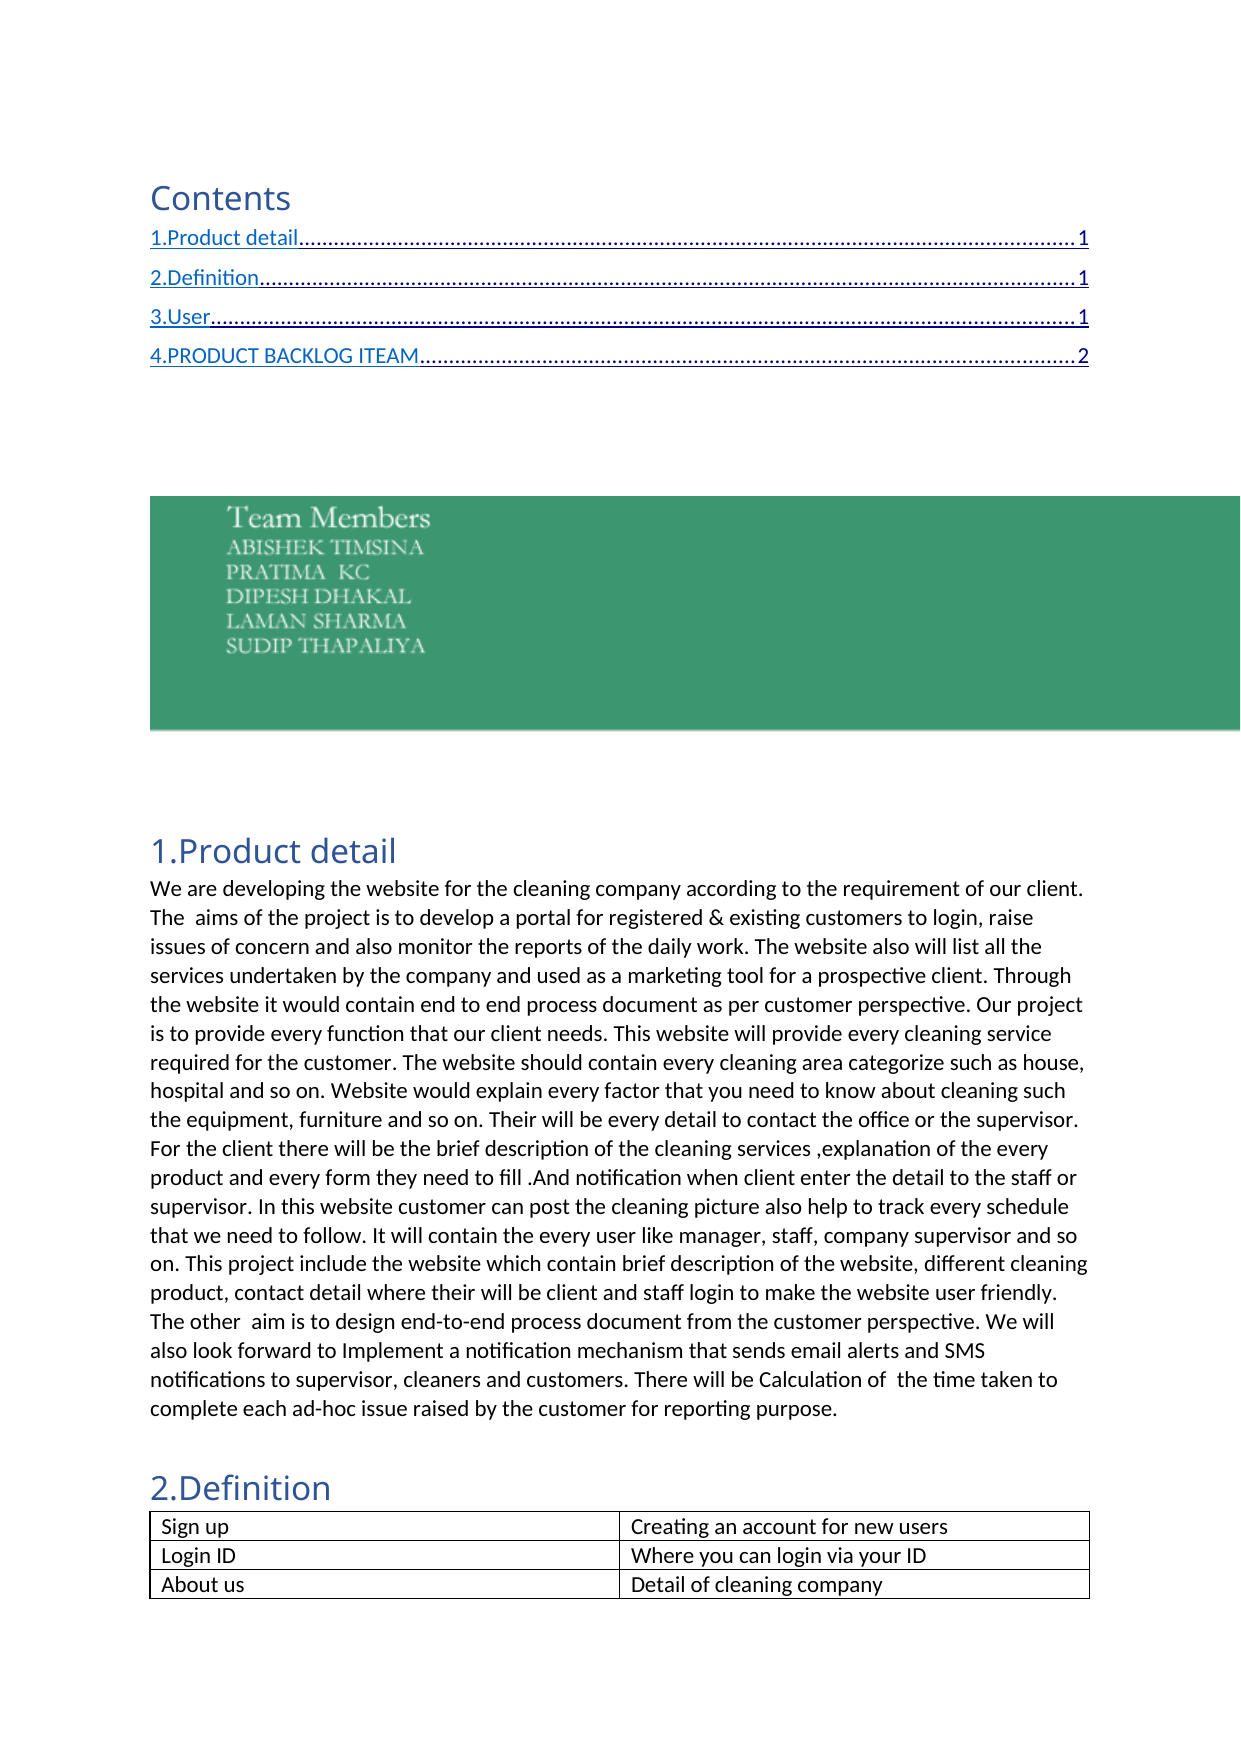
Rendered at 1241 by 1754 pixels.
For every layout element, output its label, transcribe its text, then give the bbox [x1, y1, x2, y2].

text 1.Product detail 1 [150, 223, 1090, 252]
table_cell Login ID [151, 1541, 619, 1569]
subtitle 1.Product detail [150, 828, 1090, 873]
text 2.Definition 1 [150, 263, 1090, 291]
table_header Creating an account for new users [620, 1512, 1089, 1540]
table_header Sign up [151, 1512, 619, 1540]
text 3.User 1 [150, 302, 1090, 330]
table_cell Detail of cleaning company [620, 1570, 1089, 1598]
table_cell About us [151, 1570, 619, 1598]
text We are developing the website for the cleaning company according to the requirement of our client. The aims of the project is to develop a portal for registered & existing customers to login, raise issues of concern and also monitor the reports of the daily work. The website also will list all the services undertaken by the company and used as a marketing tool for a prospective client. Through the website it would contain end to end process document as per customer perspective. Our project is to provide every function that our client needs. This website will provide every cleaning service required for the customer. The website should contain every cleaning area categorize such as house, hospital and so on. Website would explain every factor that you need to know about cleaning such the equipment, furniture and so on. Their will be every detail to contact the office or the supervisor. For the client there will be the brief description of the cleaning services ,explanation of the every product and every form they need to fill .And notification when client enter the detail to the staff or supervisor. In this website customer can post the cleaning picture also help to track every schedule that we need to follow. It will contain the every user like manager, staff, company supervisor and so on. This project include the website which contain brief description of the website, different cleaning product, contact detail where their will be client and staff login to make the website user friendly. The other aim is to design end-to-end process document from the customer perspective. We will also look forward to Implement a notification mechanism that sends email alerts and SMS notifications to supervisor, cleaners and customers. There will be Calculation of the time taken to complete each ad-hoc issue raised by the customer for reporting purpose. [150, 874, 1090, 1422]
table_cell Where you can login via your ID [620, 1541, 1089, 1569]
subtitle Contents [150, 175, 1090, 220]
subtitle 2.Definition [150, 1464, 1090, 1510]
text 4.PRODUCT BACKLOG ITEAM 2 [150, 341, 1090, 369]
